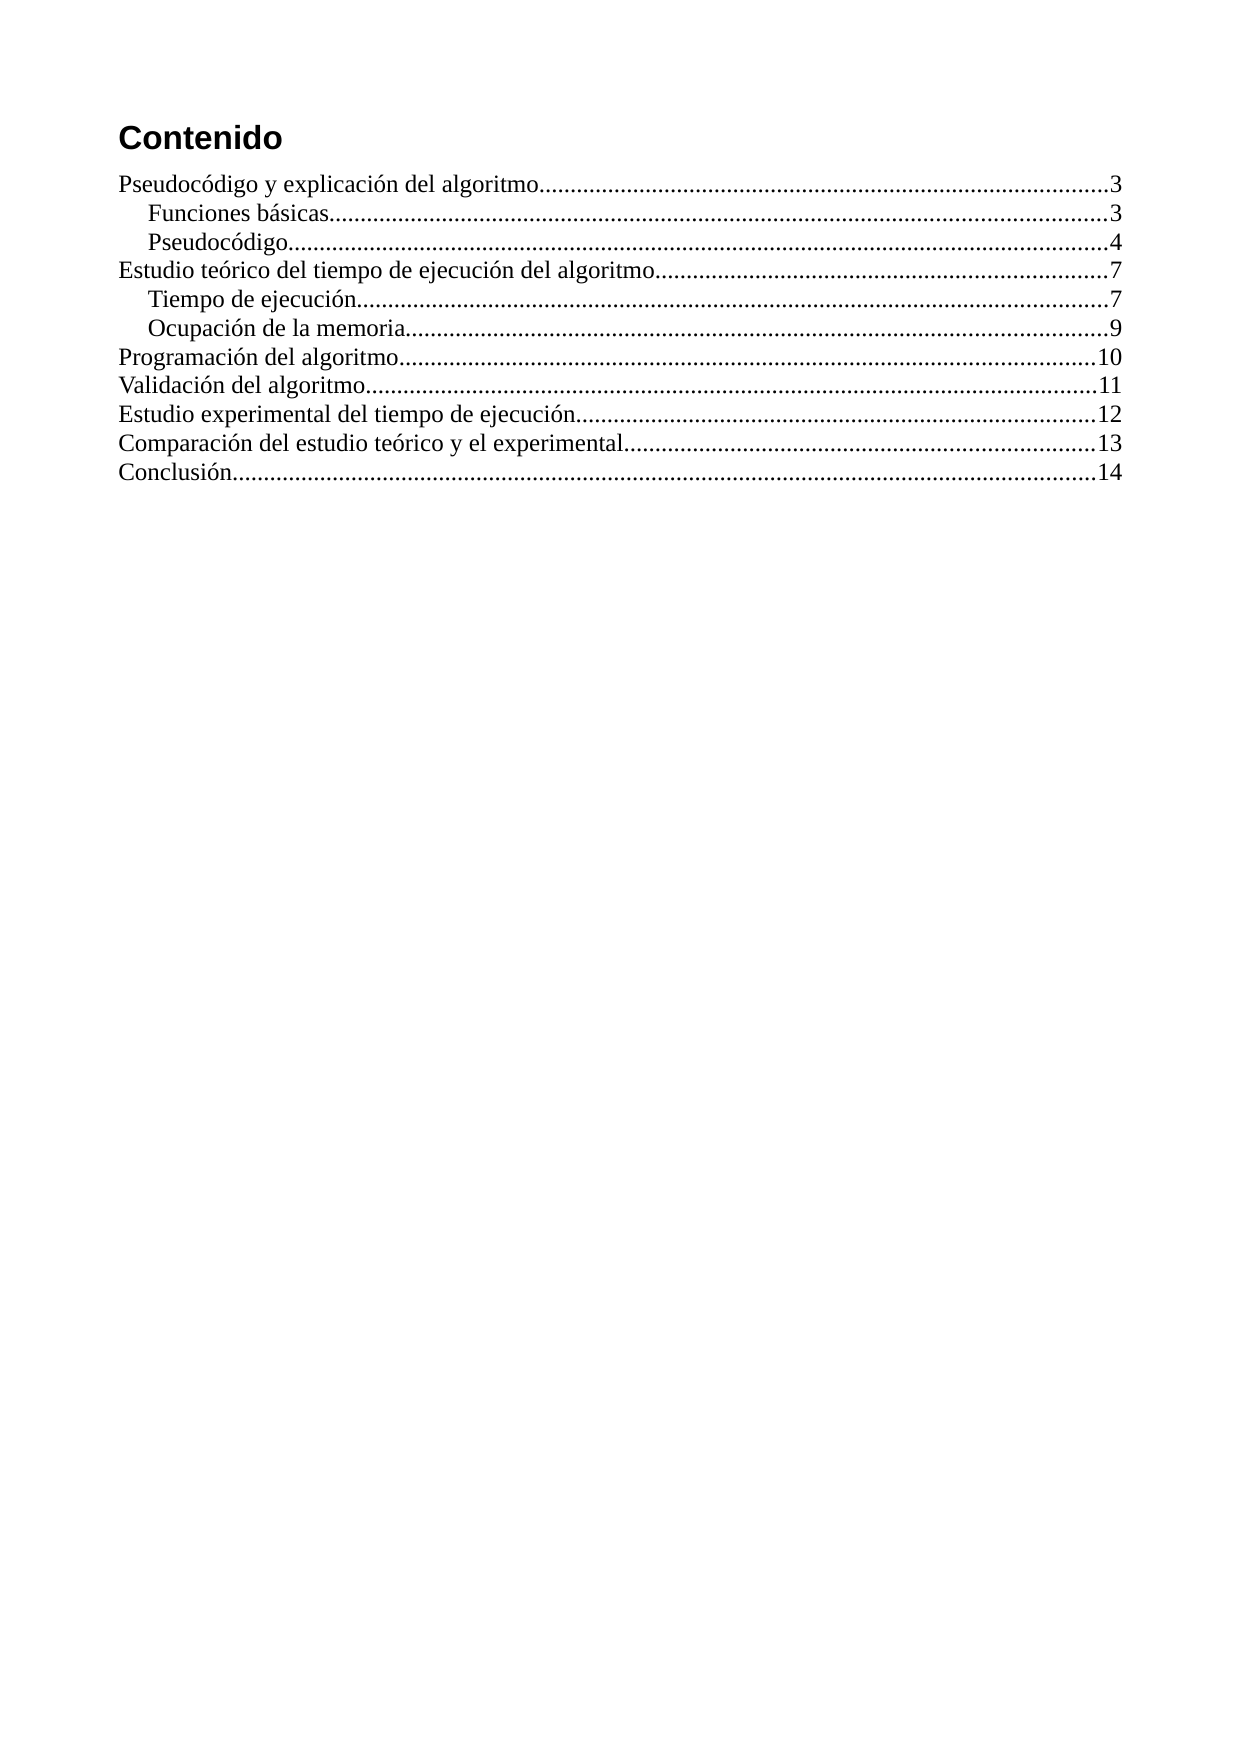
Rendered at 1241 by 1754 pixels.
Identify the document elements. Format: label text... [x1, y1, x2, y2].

text Funciones básicas 3 [148, 198, 1122, 227]
text Comparación del estudio teórico y el experimental 13 [118, 428, 1122, 457]
text Pseudocódigo 4 [148, 227, 1122, 255]
text Conclusión 14 [118, 457, 1122, 485]
text Validación del algoritmo 11 [118, 370, 1122, 399]
text Programación del algoritmo 10 [118, 342, 1122, 370]
text Ocupación de la memoria 9 [148, 313, 1122, 342]
text Tiempo de ejecución 7 [148, 284, 1122, 313]
text Estudio teórico del tiempo de ejecución del algoritmo 7 [118, 255, 1122, 284]
text Pseudocódigo y explicación del algoritmo 3 [118, 169, 1122, 198]
subtitle Contenido [118, 118, 1122, 157]
text Estudio experimental del tiempo de ejecución 12 [118, 399, 1122, 428]
